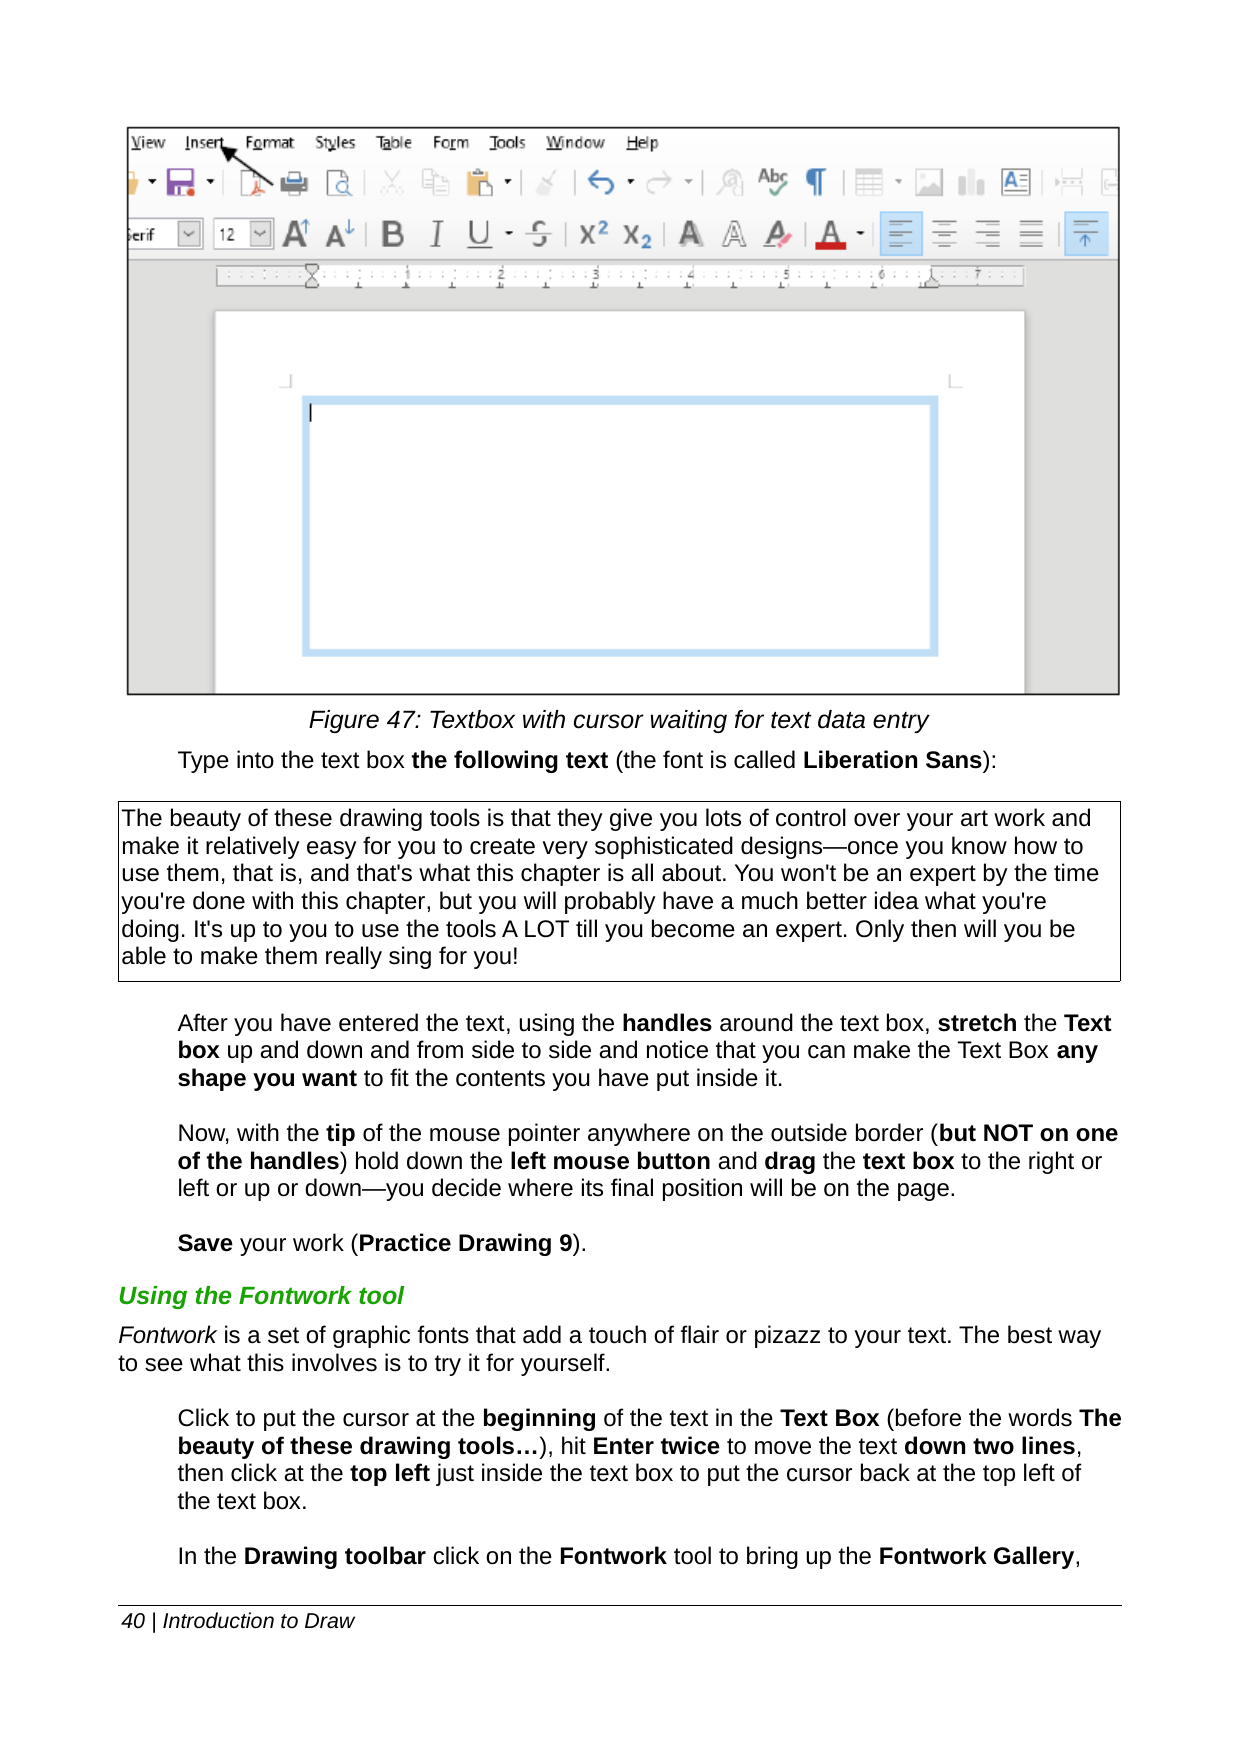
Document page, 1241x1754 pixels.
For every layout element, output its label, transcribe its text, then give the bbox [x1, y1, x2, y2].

text After you have entered the text, using the handles around the text box, stretch the Text box up and down and from side to side and notice that you can make the Text Box any shape you want to fit the contents you have put inside it. [177, 1008, 1122, 1091]
text Save your work (Practice Drawing 9). [177, 1229, 1122, 1257]
text The beauty of these drawing tools is that they give you lots of control over your art work and make it relatively easy for you to create very sophisticated designs—once you know how to use them, that is, and that's what this chapter is all about. You won't be an expert by the time you're done with this chapter, but you will probably have a much better idea what you're doing. It's up to you to use the tools A LOT till you become an expert. Only then will you be able to make them really sing for you! [121, 804, 1117, 970]
text Figure 47: Textbox with cursor waiting for text data entry [118, 700, 1122, 734]
picture [118, 118, 1123, 700]
text Now, with the tip of the mouse pointer anywhere on the outside border (but NOT on one of the handles) hold down the left mouse button and drag the text box to the right or left or up or down—you decide where its final position will be on the page. [177, 1119, 1122, 1202]
text Type into the text box the following text (the font is called Liberation Sans): [177, 746, 1122, 773]
subtitle Using the Fontwork tool [118, 1281, 1122, 1309]
text Click to put the cursor at the beginning of the text in the Text Box (before the words The beauty of these drawing tools…), hit Enter twice to move the text down two lines, then click at the top left just inside the text box to put the cursor back at the top left of the text box. [177, 1404, 1122, 1514]
text Fontwork is a set of graphic fonts that add a touch of flair or pizazz to your text. The best way to see what this involves is to try it for yourself. [118, 1321, 1122, 1376]
text In the Drawing toolbar click on the Fontwork tool to bring up the Fontwork Gallery, [177, 1542, 1122, 1569]
